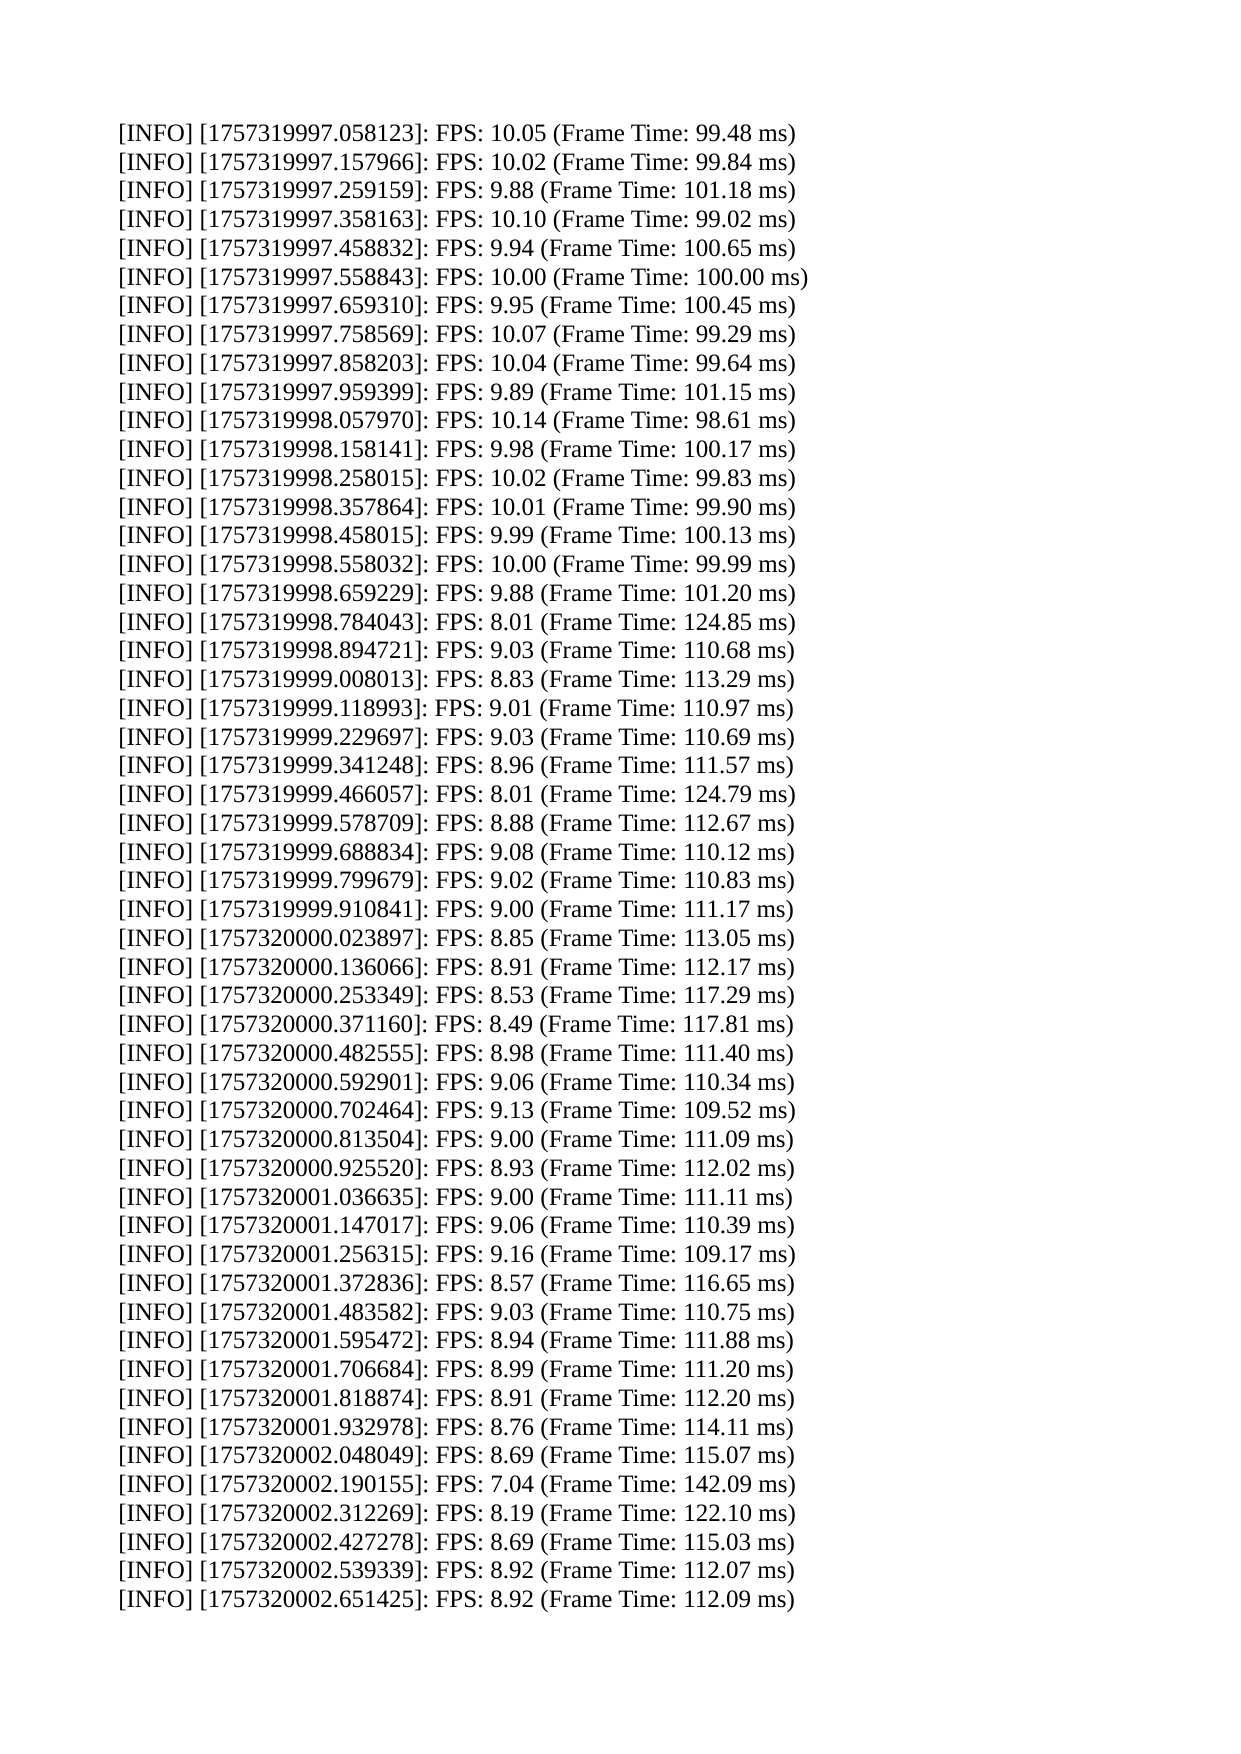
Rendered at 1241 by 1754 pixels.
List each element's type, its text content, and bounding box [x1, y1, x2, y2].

text [INFO] [1757320001.147017]: FPS: 9.06 (Frame Time: 110.39 ms) [118, 1211, 1122, 1239]
text [INFO] [1757320001.372836]: FPS: 8.57 (Frame Time: 116.65 ms) [118, 1268, 1122, 1297]
text [INFO] [1757320001.818874]: FPS: 8.91 (Frame Time: 112.20 ms) [118, 1383, 1122, 1412]
text [INFO] [1757320001.256315]: FPS: 9.16 (Frame Time: 109.17 ms) [118, 1239, 1122, 1268]
text [INFO] [1757320000.592901]: FPS: 9.06 (Frame Time: 110.34 ms) [118, 1067, 1122, 1096]
text [INFO] [1757319999.688834]: FPS: 9.08 (Frame Time: 110.12 ms) [118, 837, 1122, 866]
text [INFO] [1757319997.758569]: FPS: 10.07 (Frame Time: 99.29 ms) [118, 319, 1122, 348]
text [INFO] [1757320000.023897]: FPS: 8.85 (Frame Time: 113.05 ms) [118, 923, 1122, 952]
text [INFO] [1757319998.158141]: FPS: 9.98 (Frame Time: 100.17 ms) [118, 434, 1122, 463]
text [INFO] [1757320001.483582]: FPS: 9.03 (Frame Time: 110.75 ms) [118, 1297, 1122, 1326]
text [INFO] [1757319998.659229]: FPS: 9.88 (Frame Time: 101.20 ms) [118, 578, 1122, 607]
text [INFO] [1757319999.008013]: FPS: 8.83 (Frame Time: 113.29 ms) [118, 664, 1122, 693]
text [INFO] [1757320000.702464]: FPS: 9.13 (Frame Time: 109.52 ms) [118, 1096, 1122, 1124]
text [INFO] [1757319998.784043]: FPS: 8.01 (Frame Time: 124.85 ms) [118, 607, 1122, 636]
text [INFO] [1757319997.058123]: FPS: 10.05 (Frame Time: 99.48 ms) [118, 118, 1122, 147]
text [INFO] [1757319997.259159]: FPS: 9.88 (Frame Time: 101.18 ms) [118, 176, 1122, 204]
text [INFO] [1757319997.959399]: FPS: 9.89 (Frame Time: 101.15 ms) [118, 377, 1122, 406]
text [INFO] [1757320000.136066]: FPS: 8.91 (Frame Time: 112.17 ms) [118, 952, 1122, 981]
text [INFO] [1757319999.910841]: FPS: 9.00 (Frame Time: 111.17 ms) [118, 894, 1122, 923]
text [INFO] [1757319999.341248]: FPS: 8.96 (Frame Time: 111.57 ms) [118, 751, 1122, 779]
text [INFO] [1757319997.659310]: FPS: 9.95 (Frame Time: 100.45 ms) [118, 291, 1122, 319]
text [INFO] [1757319997.858203]: FPS: 10.04 (Frame Time: 99.64 ms) [118, 348, 1122, 377]
text [INFO] [1757320001.595472]: FPS: 8.94 (Frame Time: 111.88 ms) [118, 1326, 1122, 1354]
text [INFO] [1757319999.578709]: FPS: 8.88 (Frame Time: 112.67 ms) [118, 808, 1122, 837]
text [INFO] [1757320001.036635]: FPS: 9.00 (Frame Time: 111.11 ms) [118, 1182, 1122, 1211]
text [INFO] [1757319997.458832]: FPS: 9.94 (Frame Time: 100.65 ms) [118, 233, 1122, 262]
text [INFO] [1757320001.932978]: FPS: 8.76 (Frame Time: 114.11 ms) [118, 1412, 1122, 1441]
text [INFO] [1757319998.458015]: FPS: 9.99 (Frame Time: 100.13 ms) [118, 521, 1122, 549]
text [INFO] [1757320000.253349]: FPS: 8.53 (Frame Time: 117.29 ms) [118, 981, 1122, 1009]
text [INFO] [1757319999.118993]: FPS: 9.01 (Frame Time: 110.97 ms) [118, 693, 1122, 722]
text [INFO] [1757320002.427278]: FPS: 8.69 (Frame Time: 115.03 ms) [118, 1527, 1122, 1556]
text [INFO] [1757320002.539339]: FPS: 8.92 (Frame Time: 112.07 ms) [118, 1556, 1122, 1584]
text [INFO] [1757319999.799679]: FPS: 9.02 (Frame Time: 110.83 ms) [118, 866, 1122, 894]
text [INFO] [1757320002.651425]: FPS: 8.92 (Frame Time: 112.09 ms) [118, 1584, 1122, 1613]
text [INFO] [1757320001.706684]: FPS: 8.99 (Frame Time: 111.20 ms) [118, 1354, 1122, 1383]
text [INFO] [1757320002.190155]: FPS: 7.04 (Frame Time: 142.09 ms) [118, 1469, 1122, 1498]
text [INFO] [1757320000.482555]: FPS: 8.98 (Frame Time: 111.40 ms) [118, 1038, 1122, 1067]
text [INFO] [1757320002.312269]: FPS: 8.19 (Frame Time: 122.10 ms) [118, 1498, 1122, 1527]
text [INFO] [1757320002.048049]: FPS: 8.69 (Frame Time: 115.07 ms) [118, 1441, 1122, 1469]
text [INFO] [1757319997.358163]: FPS: 10.10 (Frame Time: 99.02 ms) [118, 204, 1122, 233]
text [INFO] [1757319998.558032]: FPS: 10.00 (Frame Time: 99.99 ms) [118, 549, 1122, 578]
text [INFO] [1757319999.229697]: FPS: 9.03 (Frame Time: 110.69 ms) [118, 722, 1122, 751]
text [INFO] [1757319998.894721]: FPS: 9.03 (Frame Time: 110.68 ms) [118, 636, 1122, 664]
text [INFO] [1757320000.371160]: FPS: 8.49 (Frame Time: 117.81 ms) [118, 1009, 1122, 1038]
text [INFO] [1757319998.258015]: FPS: 10.02 (Frame Time: 99.83 ms) [118, 463, 1122, 492]
text [INFO] [1757320000.925520]: FPS: 8.93 (Frame Time: 112.02 ms) [118, 1153, 1122, 1182]
text [INFO] [1757319999.466057]: FPS: 8.01 (Frame Time: 124.79 ms) [118, 779, 1122, 808]
text [INFO] [1757319998.057970]: FPS: 10.14 (Frame Time: 98.61 ms) [118, 406, 1122, 434]
text [INFO] [1757319997.558843]: FPS: 10.00 (Frame Time: 100.00 ms) [118, 262, 1122, 291]
text [INFO] [1757320000.813504]: FPS: 9.00 (Frame Time: 111.09 ms) [118, 1124, 1122, 1153]
text [INFO] [1757319997.157966]: FPS: 10.02 (Frame Time: 99.84 ms) [118, 147, 1122, 176]
text [INFO] [1757319998.357864]: FPS: 10.01 (Frame Time: 99.90 ms) [118, 492, 1122, 521]
